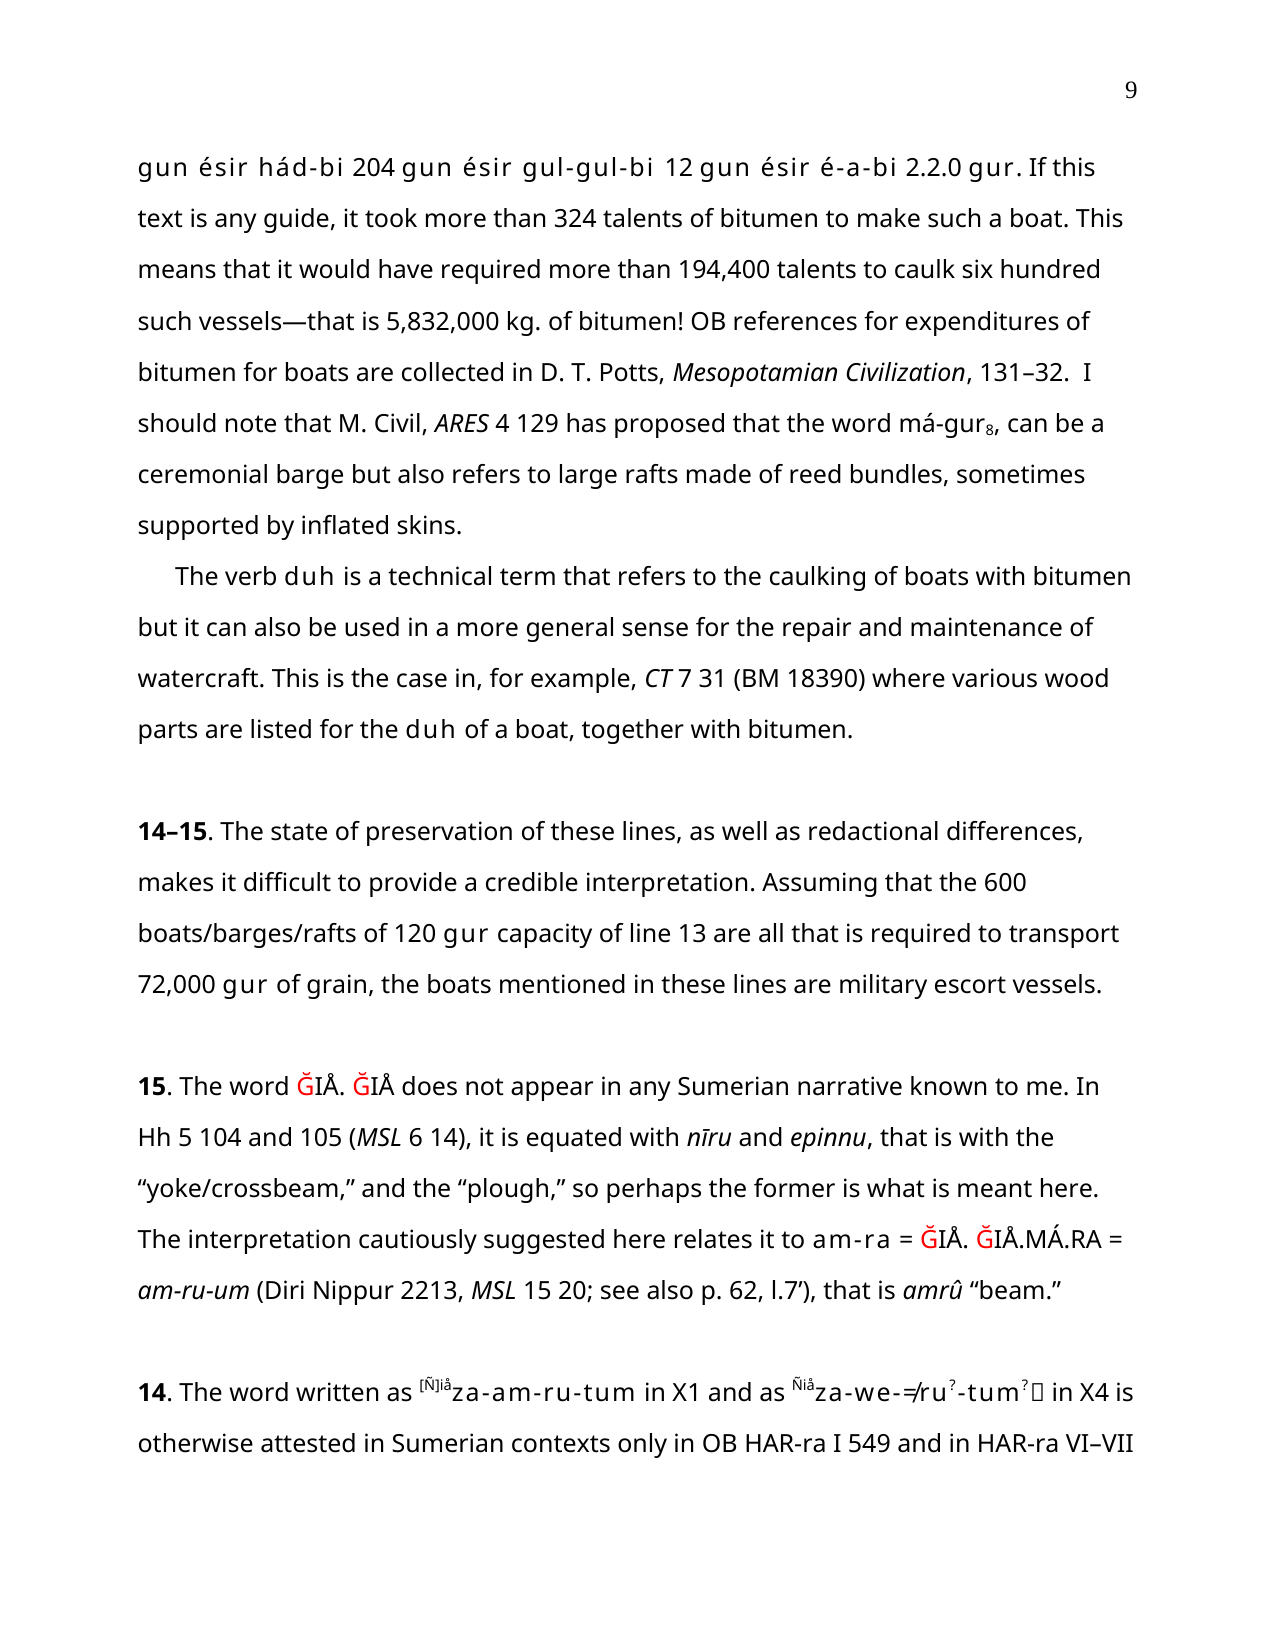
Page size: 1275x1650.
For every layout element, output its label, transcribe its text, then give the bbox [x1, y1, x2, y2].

text 14–15. The state of preservation of these lines, as well as redactional differences, makes it difficult to provide a credible interpretation. Assuming that the 600 boats/barges/rafts of 120 gur capacity of line 13 are all that is required to transport 72,000 gur of grain, the boats mentioned in these lines are military escort vessels. [137, 813, 1138, 1001]
text The verb duh is a technical term that refers to the caulking of boats with bitumen but it can also be used in a more general sense for the repair and maintenance of watercraft. This is the case in, for example, CT 7 31 (BM 18390) where various wood parts are listed for the duh of a boat, together with bitumen. [137, 558, 1138, 746]
text 14. The word written as [Ñ]iåza-am-ru-tum in X1 and as Ñiåza-we-≠ru?-tum? in X4 is otherwise attested in Sumerian contexts only in OB HAR-ra I 549 and in HAR-ra VI–VII [137, 1375, 1138, 1460]
text 15. The word ĞIÅ. ĞIÅ does not appear in any Sumerian narrative known to me. In Hh 5 104 and 105 (MSL 6 14), it is equated with nīru and epinnu, that is with the “yoke/crossbeam,” and the “plough,” so perhaps the former is what is meant here. The interpretation cautiously suggested here relates it to am-ra = ĞIÅ. ĞIÅ.MÁ.RA = am-ru-um (Diri Nippur 2213, MSL 15 20; see also p. 62, l.7’), that is amrû “beam.” [137, 1069, 1138, 1307]
text gun ésir hád-bi 204 gun ésir gul-gul-bi 12 gun ésir é-a-bi 2.2.0 gur. If this text is any guide, it took more than 324 talents of bitumen to make such a boat. This means that it would have required more than 194,400 talents to caulk six hundred such vessels—that is 5,832,000 kg. of bitumen! OB references for expenditures of bitumen for boats are collected in D. T. Potts, Mesopotamian Civilization, 131–32. I should note that M. Civil, ARES 4 129 has proposed that the word má-gur8, can be a ceremonial barge but also refers to large rafts made of reed bundles, sometimes supported by inflated skins. [137, 150, 1138, 541]
